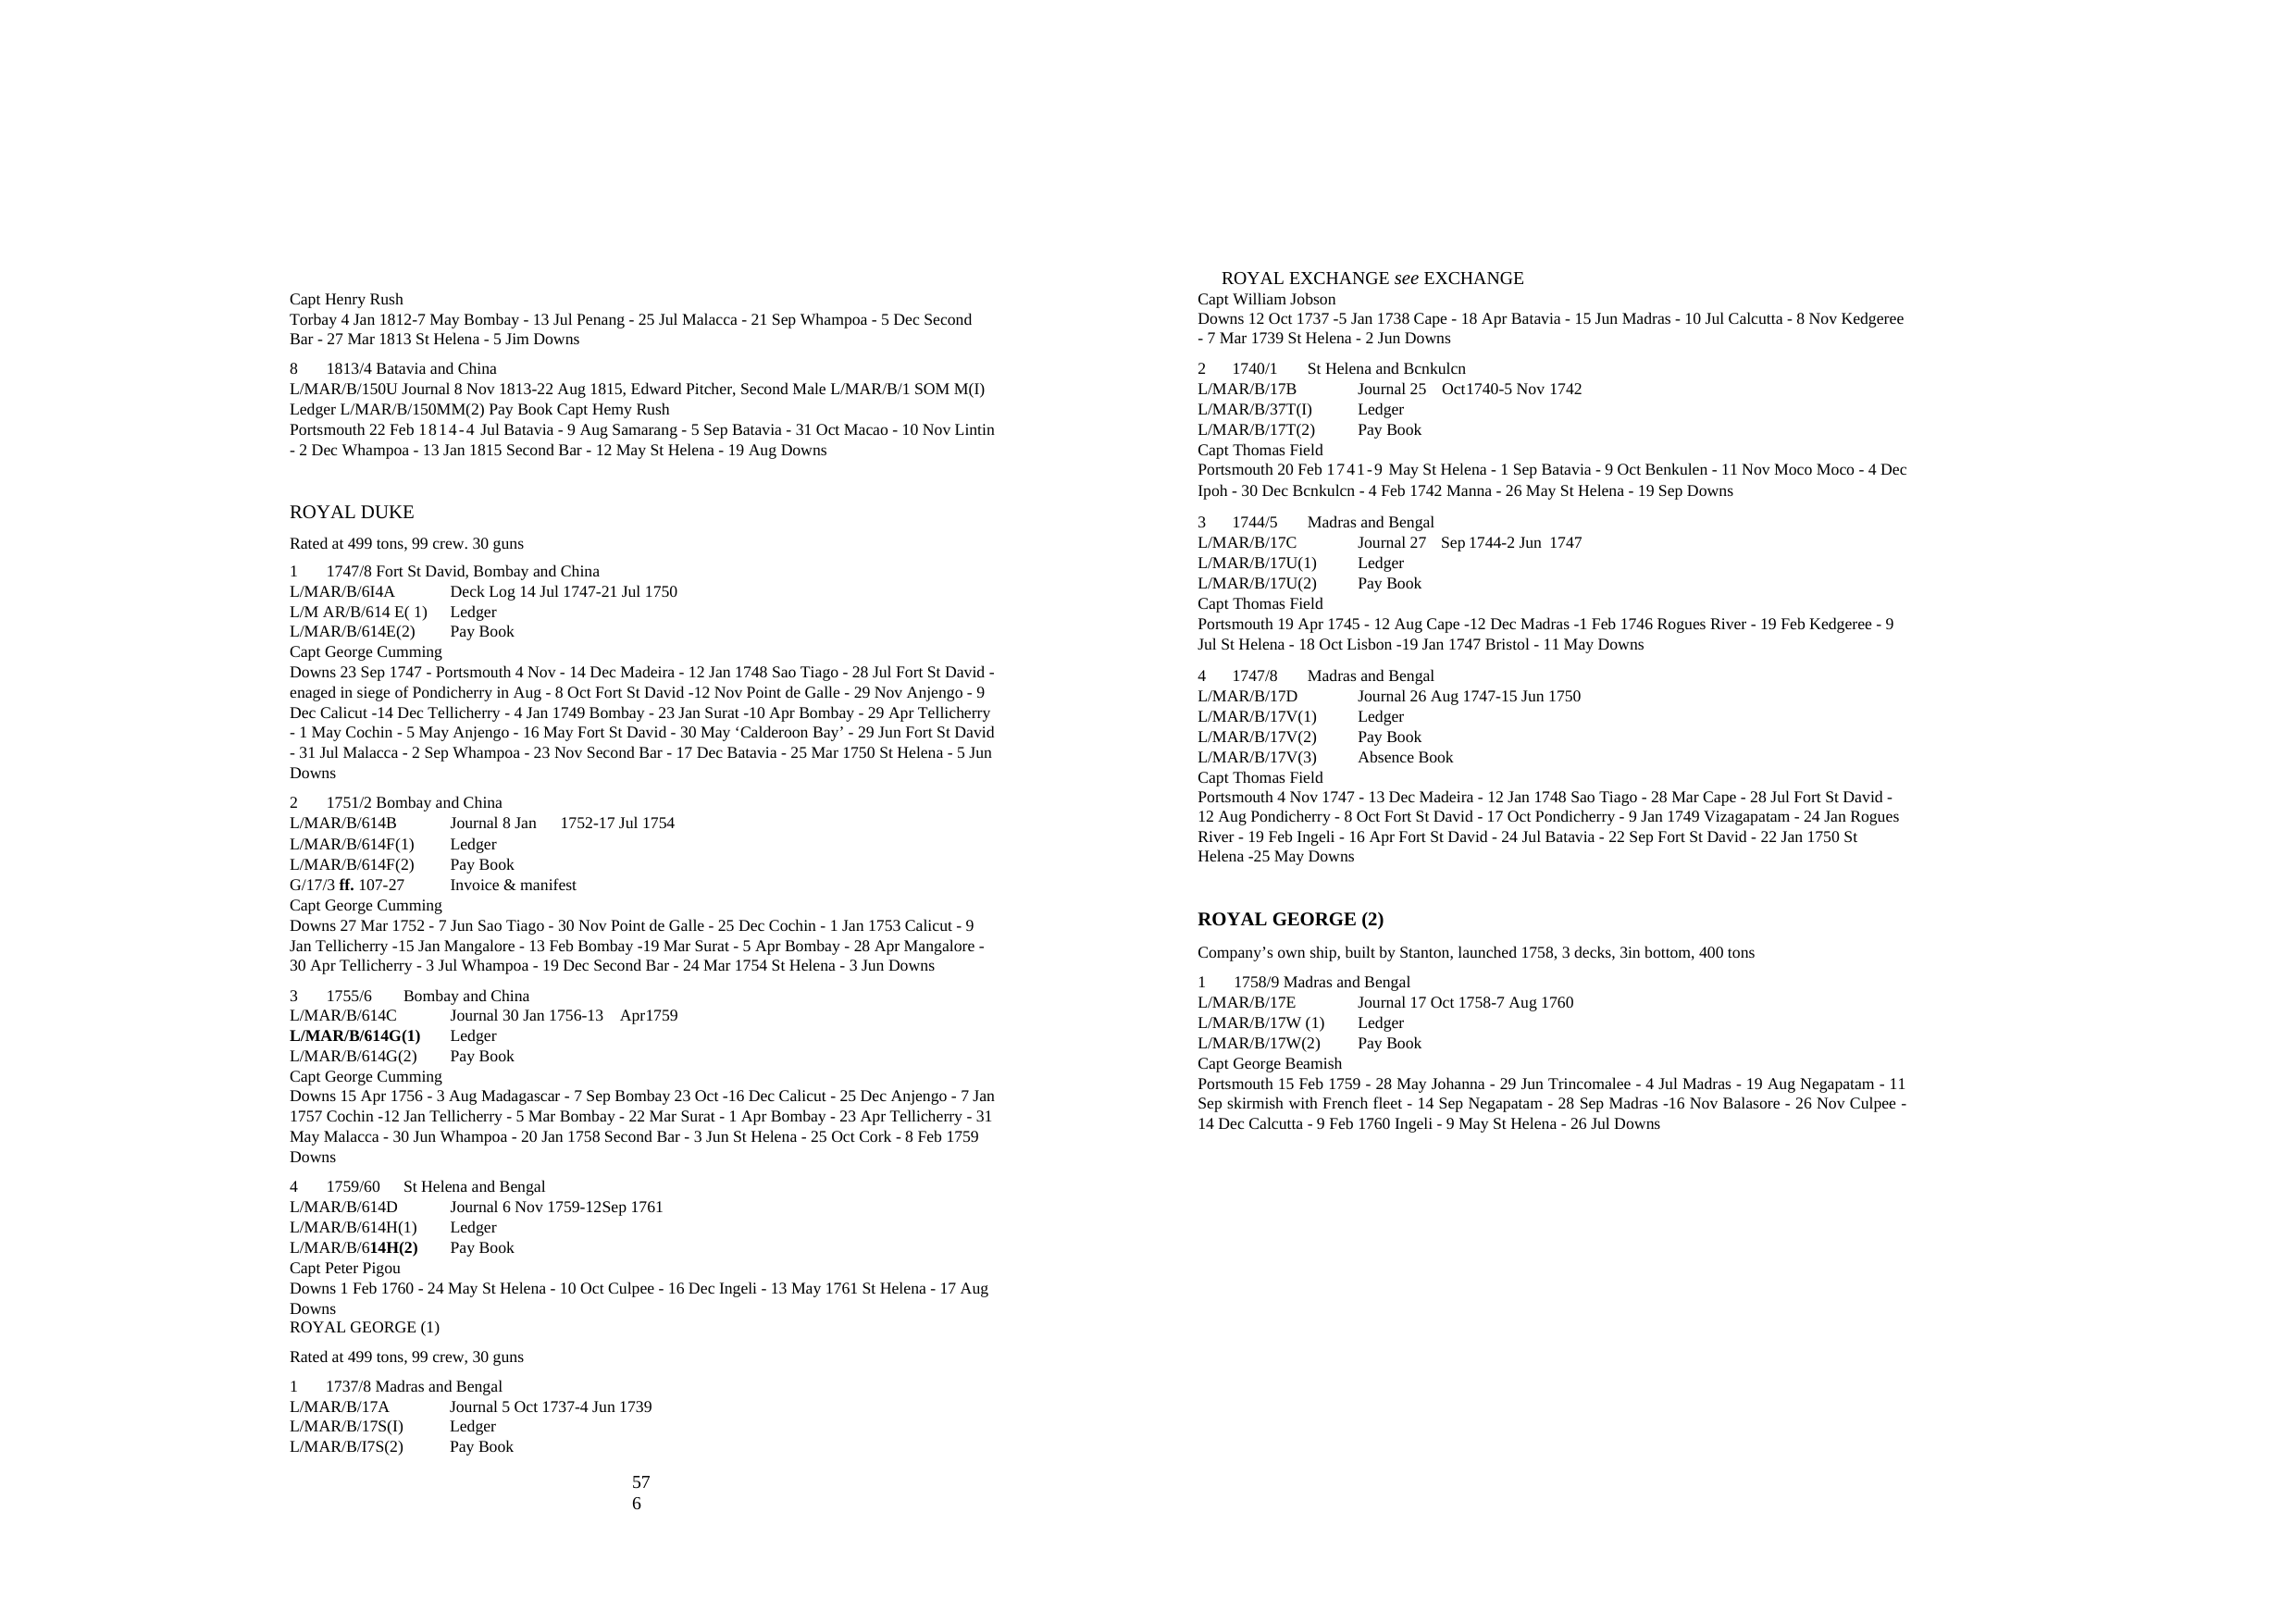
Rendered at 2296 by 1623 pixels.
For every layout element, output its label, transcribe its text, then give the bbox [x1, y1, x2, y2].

text L/MAR/B/614D Journal 6 Nov 1759-12 Sep 1761 [290, 1196, 999, 1217]
text Portsmouth 4 Nov 1747 - 13 Dec Madeira - 12 Jan 1748 Sao Tiago - 28 Mar Cape - 28 Jul Fort St David - 12 Aug Pondicherry - 8 Oct Fort St David - 17 Oct Pondicherry - 9 Jan 1749 Vizagapatam - 24 Jan Rogues River - 19 Feb Ingeli - 16 Apr Fort St David - 24 Jul Batavia - 22 Sep Fort St David - 22 Jan 1750 St Helena -25 May Downs [1198, 787, 1907, 865]
text L/MAR/B/614G(2) Pay Book [290, 1046, 999, 1066]
text Downs 27 Mar 1752 - 7 Jun Sao Tiago - 30 Nov Point de Galle - 25 Dec Cochin - 1 Jan 1753 Calicut - 9 Jan Tellicherry -15 Jan Mangalore - 13 Feb Bombay -19 Mar Surat - 5 Apr Bombay - 28 Apr Mangalore - 30 Apr Tellicherry - 3 Jul Whampoa - 19 Dec Second Bar - 24 Mar 1754 St Helena - 3 Jun Downs [290, 915, 999, 975]
list 1747/8 Madras and Bengal [1198, 665, 1907, 686]
text Portsmouth 22 Feb 1814-4 Jul Batavia - 9 Aug Samarang - 5 Sep Batavia - 31 Oct Macao - 10 Nov Lintin - 2 Dec Whampoa - 13 Jan 1815 Second Bar - 12 May St Helena - 19 Aug Downs [290, 419, 999, 460]
text Rated at 499 tons, 99 crew, 30 guns [290, 1348, 999, 1366]
text Capt Peter Pigou [290, 1258, 999, 1278]
text Portsmouth 19 Apr 1745 - 12 Aug Cape -12 Dec Madras -1 Feb 1746 Rogues River - 19 Feb Kedgeree - 9 Jul St Helena - 18 Oct Lisbon -19 Jan 1747 Bristol - 11 May Downs [1198, 613, 1907, 654]
text Capt Thomas Field [1198, 439, 1907, 459]
text L/MAR/B/17W(2) Pay Book [1198, 1033, 1907, 1053]
text L/MAR/B/17C Journal 27 Sep 1744-2 Jun 1747 [1198, 532, 1907, 552]
text Capt George Cumming [290, 641, 999, 662]
list 1755/6 Bombay and China [290, 985, 999, 1005]
text Capt Henry Rush [290, 289, 999, 309]
subtitle ROYAL GEORGE (2) [1198, 909, 1907, 930]
text L/MAR/B/150U Journal 8 Nov 1813-22 Aug 1815, Edward Pitcher, Second Male L/MAR/B/1 SOM M(I) Ledger L/MAR/B/150MM(2) Pay Book Capt Hemy Rush [290, 378, 999, 419]
text L/MAR/B/I7S(2) Pay Book [290, 1436, 999, 1456]
text Capt George Cumming [290, 1066, 999, 1085]
text G/17/3 ff. 107-27 Invoice & manifest [290, 874, 999, 895]
text L/MAR/B/614H(1) Ledger [290, 1217, 999, 1237]
text Torbay 4 Jan 1812-7 May Bombay - 13 Jul Penang - 25 Jul Malacca - 21 Sep Whampoa - 5 Dec Second Bar - 27 Mar 1813 St Helena - 5 Jim Downs [290, 309, 999, 349]
text L/MAR/B/614B Journal 8 Jan 1752-17 Jul 1754 [290, 812, 999, 833]
list 1740/1 St Helena and Bcnkulcn [1198, 358, 1907, 378]
text L/MAR/B/17V(3) Absence Book [1198, 747, 1907, 767]
text L/MAR/B/17D Journal 26 Aug 1747-15 Jun 1750 [1198, 686, 1907, 706]
text 1 1747/8 Fort St David, Bombay and China [290, 561, 999, 581]
text L/MAR/B/17V(2) Pay Book [1198, 726, 1907, 747]
text L/MAR/B/17S(I) Ledger [290, 1417, 999, 1436]
text L/MAR/B/17B Journal 25 Oct 1740-5 Nov 1742 [1198, 378, 1907, 399]
text L/MAR/B/17A Journal 5 Oct 1737-4 Jun 1739 [290, 1396, 999, 1417]
list 1813/4 Batavia and China [290, 358, 999, 378]
text L/MAR/B/17U(2) Pay Book [1198, 573, 1907, 593]
list 1744/5 Madras and Bengal [1198, 512, 1907, 532]
list 1737/8 Madras and Bengal [290, 1376, 999, 1396]
subtitle ROYAL DUKE [290, 502, 999, 523]
text L/MAR/B/17W (1) Ledger [1198, 1012, 1907, 1033]
text L/MAR/B/614E(2) Pay Book [290, 621, 999, 641]
text L/MAR/B/17V(1) Ledger [1198, 706, 1907, 726]
text Downs 1 Feb 1760 - 24 May St Helena - 10 Oct Culpee - 16 Dec Ingeli - 13 May 1761 St Helena - 17 Aug Downs [290, 1278, 999, 1318]
text L/MAR/B/17U(1) Ledger [1198, 552, 1907, 573]
text L/MAR/B/37T(I) Ledger [1198, 399, 1907, 418]
text L/MAR/B/17E Journal 17 Oct 1758-7 Aug 1760 [1198, 992, 1907, 1012]
text Downs 15 Apr 1756 - 3 Aug Madagascar - 7 Sep Bombay 23 Oct -16 Dec Calicut - 25 Dec Anjengo - 7 Jan 1757 Cochin -12 Jan Tellicherry - 5 Mar Bombay - 22 Mar Surat - 1 Apr Bombay - 23 Apr Tellicherry - 31 May Malacca - 30 Jun Whampoa - 20 Jan 1758 Second Bar - 3 Jun St Helena - 25 Oct Cork - 8 Feb 1759 Downs [290, 1085, 999, 1167]
text Capt George Beamish [1198, 1053, 1907, 1073]
text Downs 12 Oct 1737 -5 Jan 1738 Cape - 18 Apr Batavia - 15 Jun Madras - 10 Jul Calcutta - 8 Nov Kedgeree - 7 Mar 1739 St Helena - 2 Jun Downs [1198, 309, 1907, 347]
text L/MAR/B/614C Journal 30 Jan 1756-13 Apr 1759 [290, 1005, 999, 1025]
text 1 1758/9 Madras and Bengal [1198, 972, 1907, 992]
text L/MAR/B/614H(2) Pay Book [290, 1237, 999, 1258]
text Capt Thomas Field [1198, 767, 1907, 787]
text Downs 23 Sep 1747 - Portsmouth 4 Nov - 14 Dec Madeira - 12 Jan 1748 Sao Tiago - 28 Jul Fort St David - enaged in siege of Pondicherry in Aug - 8 Oct Fort St David -12 Nov Point de Galle - 29 Nov Anjengo - 9 Dec Calicut -14 Dec Tellicherry - 4 Jan 1749 Bombay - 23 Jan Surat -10 Apr Bombay - 29 Apr Tellicherry - 1 May Cochin - 5 May Anjengo - 16 May Fort St David - 30 May ‘Calderoon Bay’ - 29 Jun Fort St David - 31 Jul Malacca - 2 Sep Whampoa - 23 Nov Second Bar - 17 Dec Batavia - 25 Mar 1750 St Helena - 5 Jun Downs [290, 662, 999, 783]
text ROYAL GEORGE (1) [290, 1318, 999, 1336]
text Portsmouth 20 Feb 1741-9 May St Helena - 1 Sep Batavia - 9 Oct Benkulen - 11 Nov Moco Moco - 4 Dec Ipoh - 30 Dec Bcnkulcn - 4 Feb 1742 Manna - 26 May St Helena - 19 Sep Downs [1198, 459, 1907, 500]
text Capt George Cumming [290, 895, 999, 915]
text Company’s own ship, built by Stanton, launched 1758, 3 decks, 3in bottom, 400 tons [1198, 944, 1907, 961]
list 1759/60 St Helena and Bengal [290, 1176, 999, 1196]
text L/MAR/B/614F(2) Pay Book [290, 853, 999, 874]
list 1751/2 Bombay and China [290, 792, 999, 812]
text Portsmouth 15 Feb 1759 - 28 May Johanna - 29 Jun Trincomalee - 4 Jul Madras - 19 Aug Negapatam - 11 Sep skirmish with French fleet - 14 Sep Negapatam - 28 Sep Madras -16 Nov Balasore - 26 Nov Culpee - 14 Dec Calcutta - 9 Feb 1760 Ingeli - 9 May St Helena - 26 Jul Downs [1198, 1073, 1907, 1133]
text L/M AR/B/614 E( 1) Ledger [290, 601, 999, 621]
text Capt Thomas Field [1198, 593, 1907, 613]
text L/MAR/B/17T(2) Pay Book [1198, 418, 1907, 439]
text Rated at 499 tons, 99 crew. 30 guns [290, 535, 999, 552]
text L/MAR/B/614F(1) Ledger [290, 833, 999, 853]
text Capt William Jobson [1198, 289, 1907, 309]
text L/MAR/B/6I4A Deck Log 14 Jul 1747-21 Jul 1750 [290, 581, 999, 601]
text L/MAR/B/614G(1) Ledger [290, 1025, 999, 1046]
